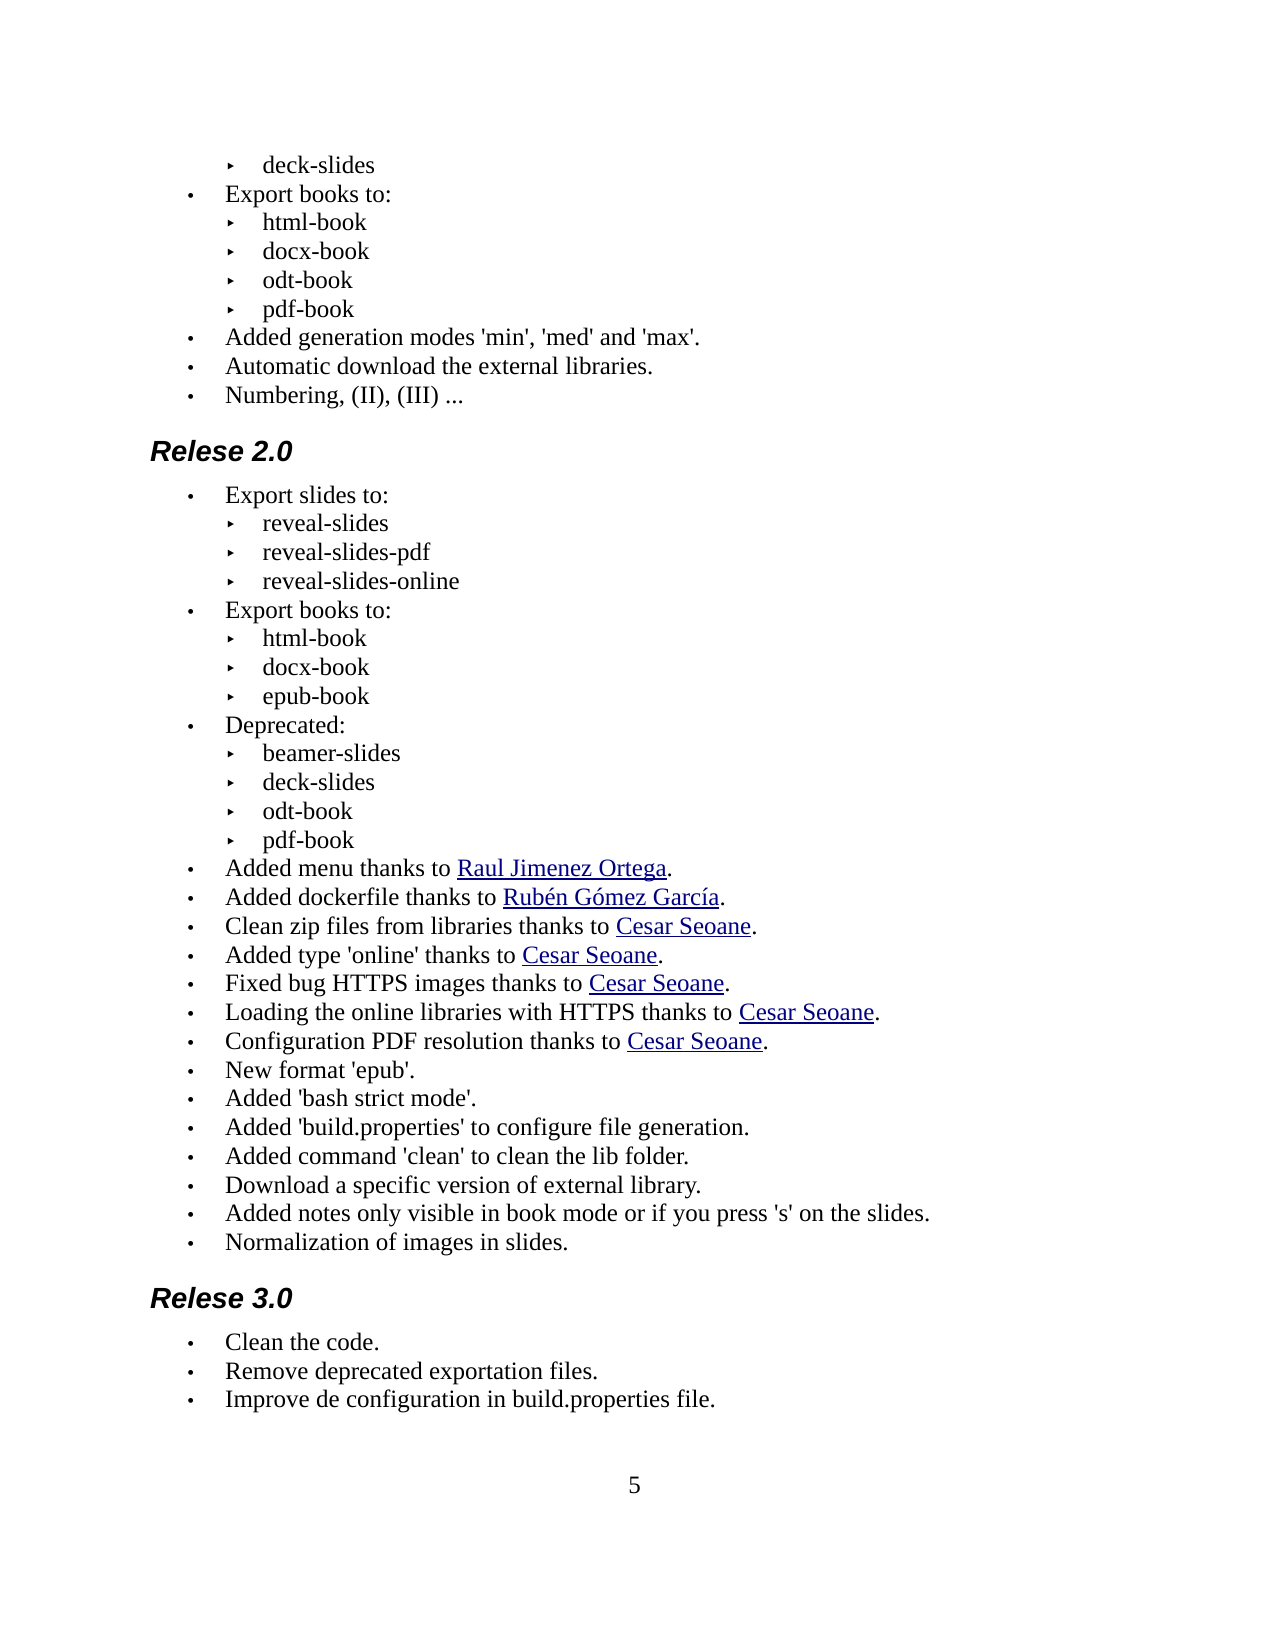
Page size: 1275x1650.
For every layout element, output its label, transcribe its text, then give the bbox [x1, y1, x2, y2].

list epub-book [225, 681, 1125, 710]
list deck-slides [225, 150, 1125, 179]
list Fixed bug HTTPS images thanks to Cesar Seoane. [187, 968, 1125, 997]
list Download a specific version of external library. [187, 1170, 1125, 1198]
list Improve de configuration in build.properties file. [187, 1384, 1125, 1413]
list Added type 'online' thanks to Cesar Seoane. [187, 940, 1125, 968]
list Automatic download the external libraries. [187, 351, 1125, 380]
list odt-book [225, 796, 1125, 825]
list docx-book [225, 236, 1125, 265]
list Added command 'clean' to clean the lib folder. [187, 1141, 1125, 1170]
list New format 'epub'. [187, 1055, 1125, 1083]
list beamer-slides [225, 738, 1125, 767]
list reveal-slides-online [225, 566, 1125, 595]
list Added 'bash strict mode'. [187, 1083, 1125, 1112]
list Deprecated: [187, 710, 1125, 738]
list Added dockerfile thanks to Rubén Gómez García. [187, 882, 1125, 911]
list Normalization of images in slides. [187, 1227, 1125, 1256]
list Export slides to: [187, 480, 1125, 508]
list Added menu thanks to Raul Jimenez Ortega. [187, 853, 1125, 882]
list Added 'build.properties' to configure file generation. [187, 1112, 1125, 1141]
list Clean zip files from libraries thanks to Cesar Seoane. [187, 911, 1125, 940]
list Clean the code. [187, 1327, 1125, 1356]
list deck-slides [225, 767, 1125, 796]
list reveal-slides [225, 508, 1125, 537]
list reveal-slides-pdf [225, 537, 1125, 566]
list html-book [225, 623, 1125, 652]
list odt-book [225, 265, 1125, 294]
list Numbering, (II), (III) ... [187, 380, 1125, 409]
list html-book [225, 207, 1125, 236]
list pdf-book [225, 825, 1125, 853]
list Added notes only visible in book mode or if you press 's' on the slides. [187, 1198, 1125, 1227]
subtitle Relese 2.0 [150, 434, 1125, 467]
list docx-book [225, 652, 1125, 681]
subtitle Relese 3.0 [150, 1281, 1125, 1314]
list Loading the online libraries with HTTPS thanks to Cesar Seoane. [187, 997, 1125, 1026]
list pdf-book [225, 294, 1125, 322]
list Configuration PDF resolution thanks to Cesar Seoane. [187, 1026, 1125, 1055]
list Remove deprecated exportation files. [187, 1356, 1125, 1384]
list Export books to: [187, 179, 1125, 207]
list Export books to: [187, 595, 1125, 623]
list Added generation modes 'min', 'med' and 'max'. [187, 322, 1125, 351]
